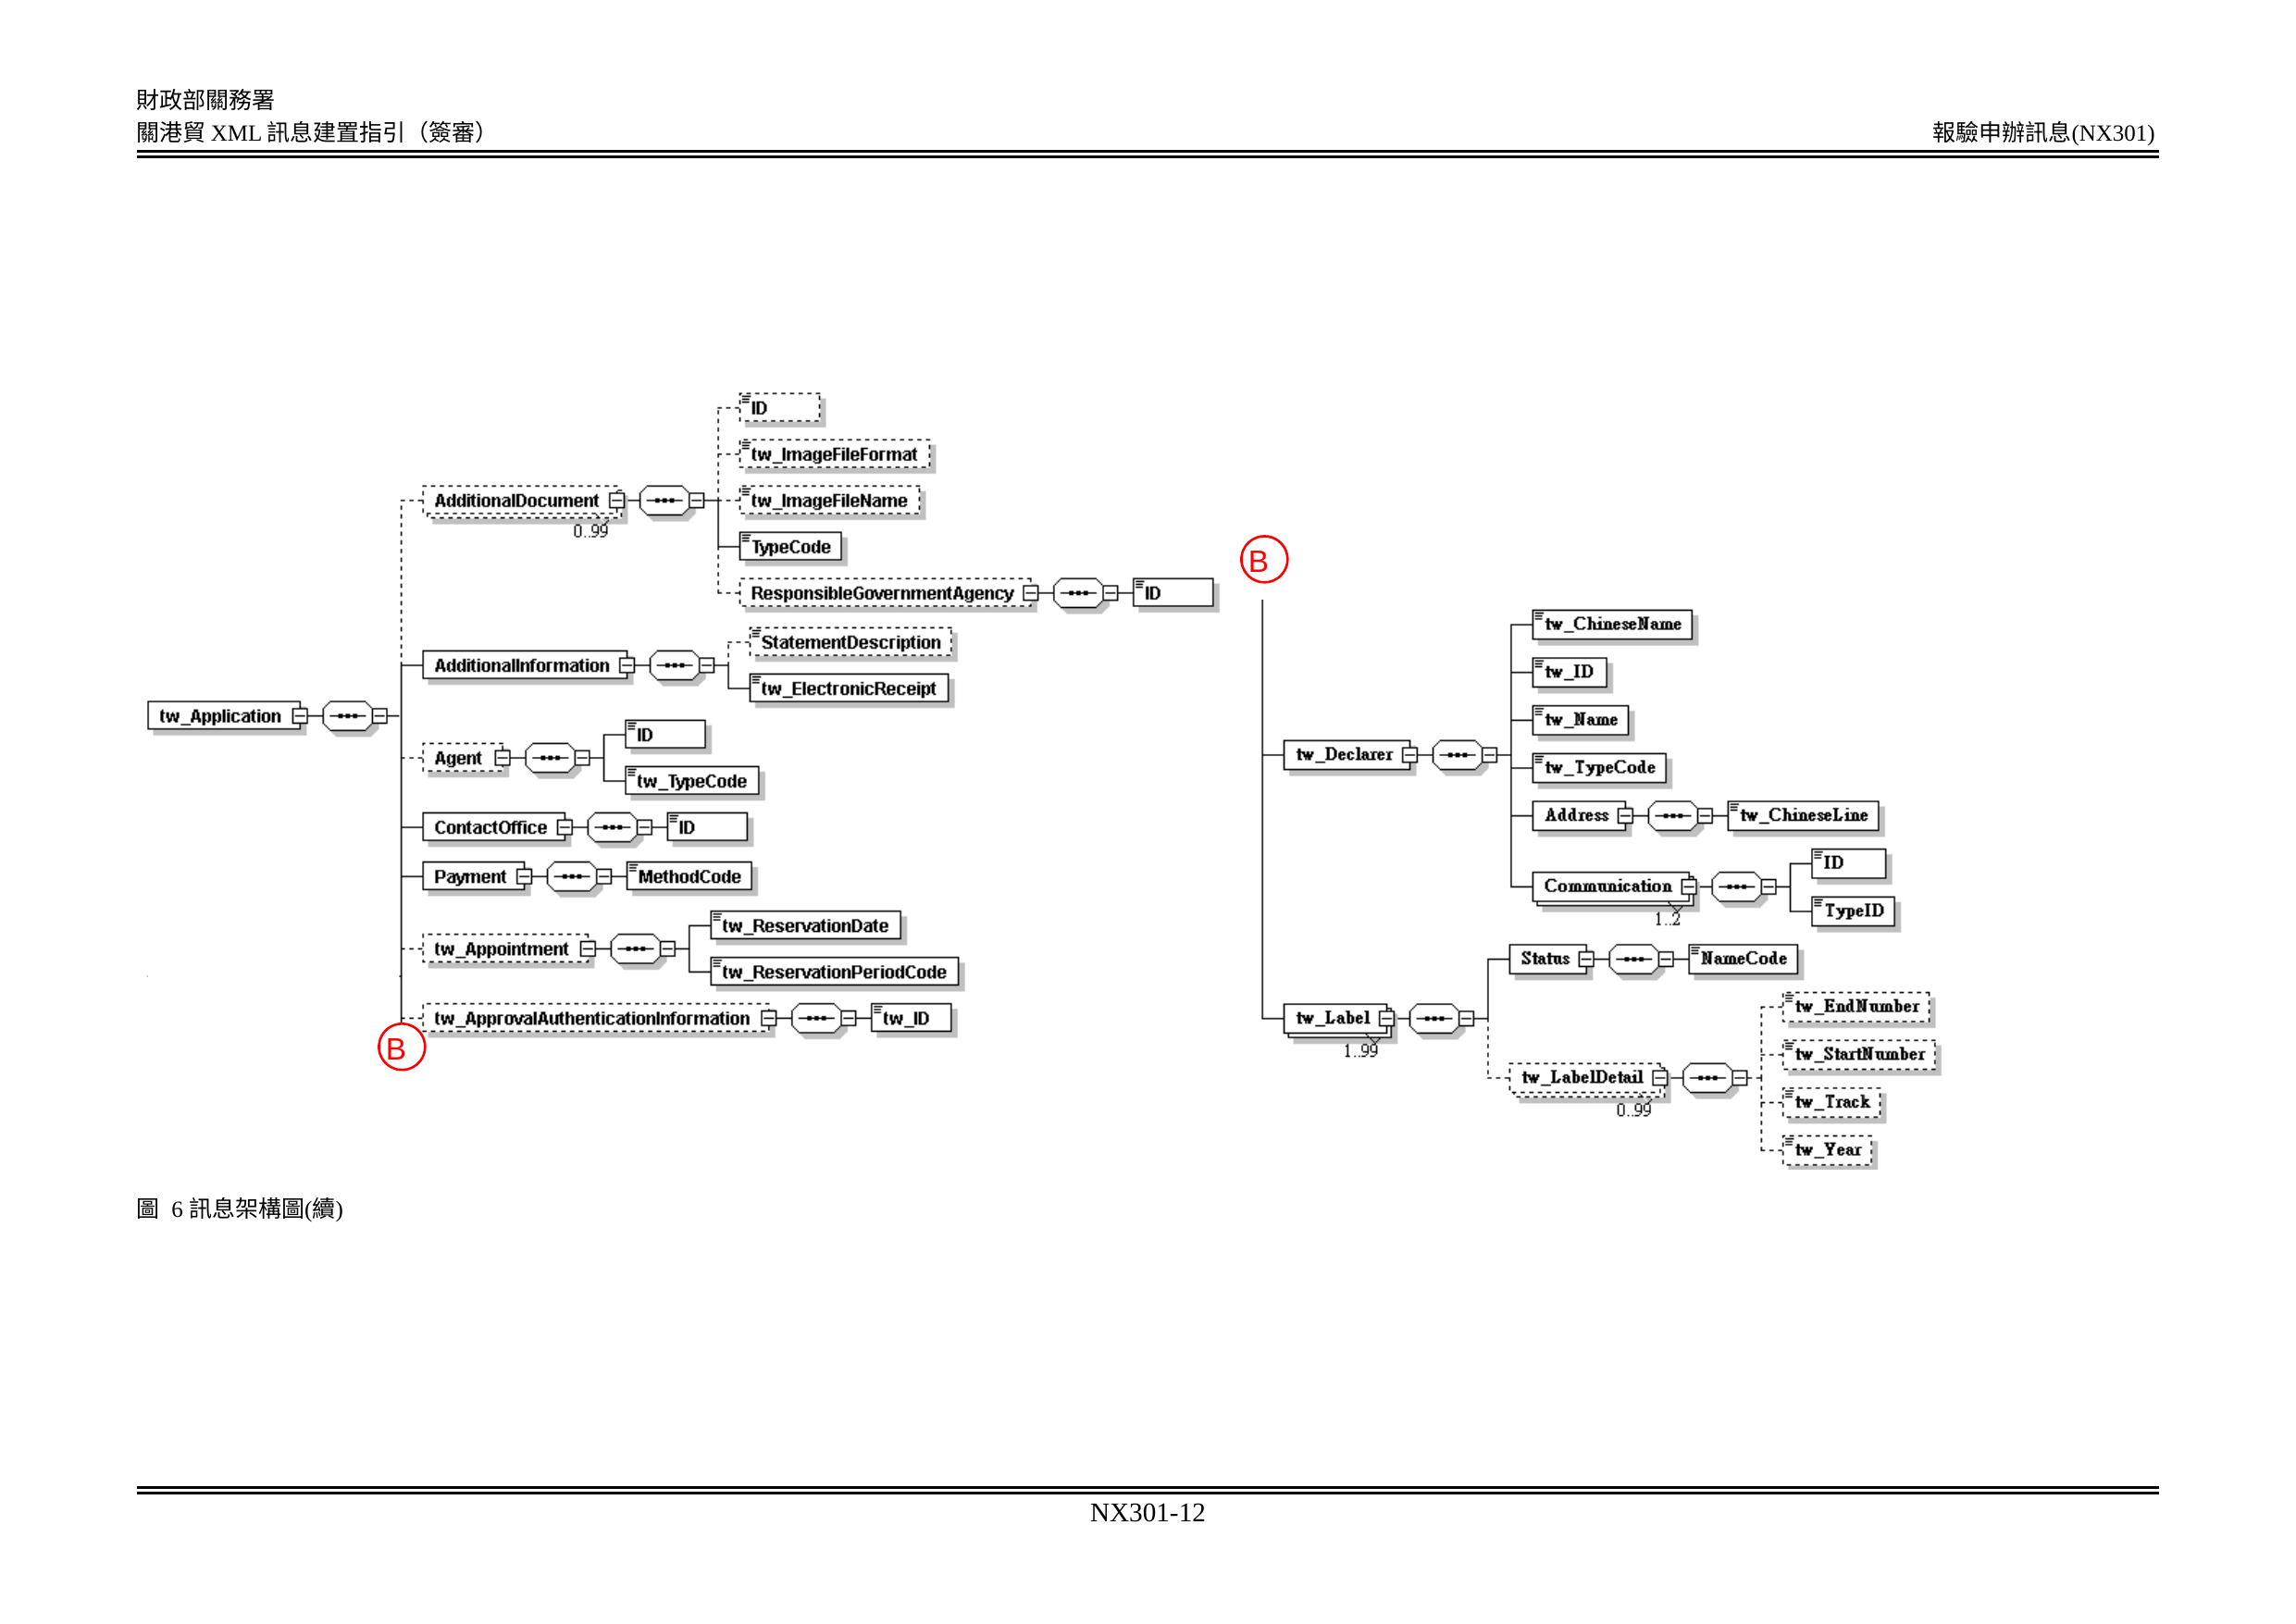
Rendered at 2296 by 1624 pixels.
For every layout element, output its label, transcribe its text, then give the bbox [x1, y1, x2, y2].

text 圖 6 訊息架構圖(續) [137, 1169, 2159, 1227]
table_header [137, 243, 1237, 1169]
table_header [1237, 243, 2265, 1169]
